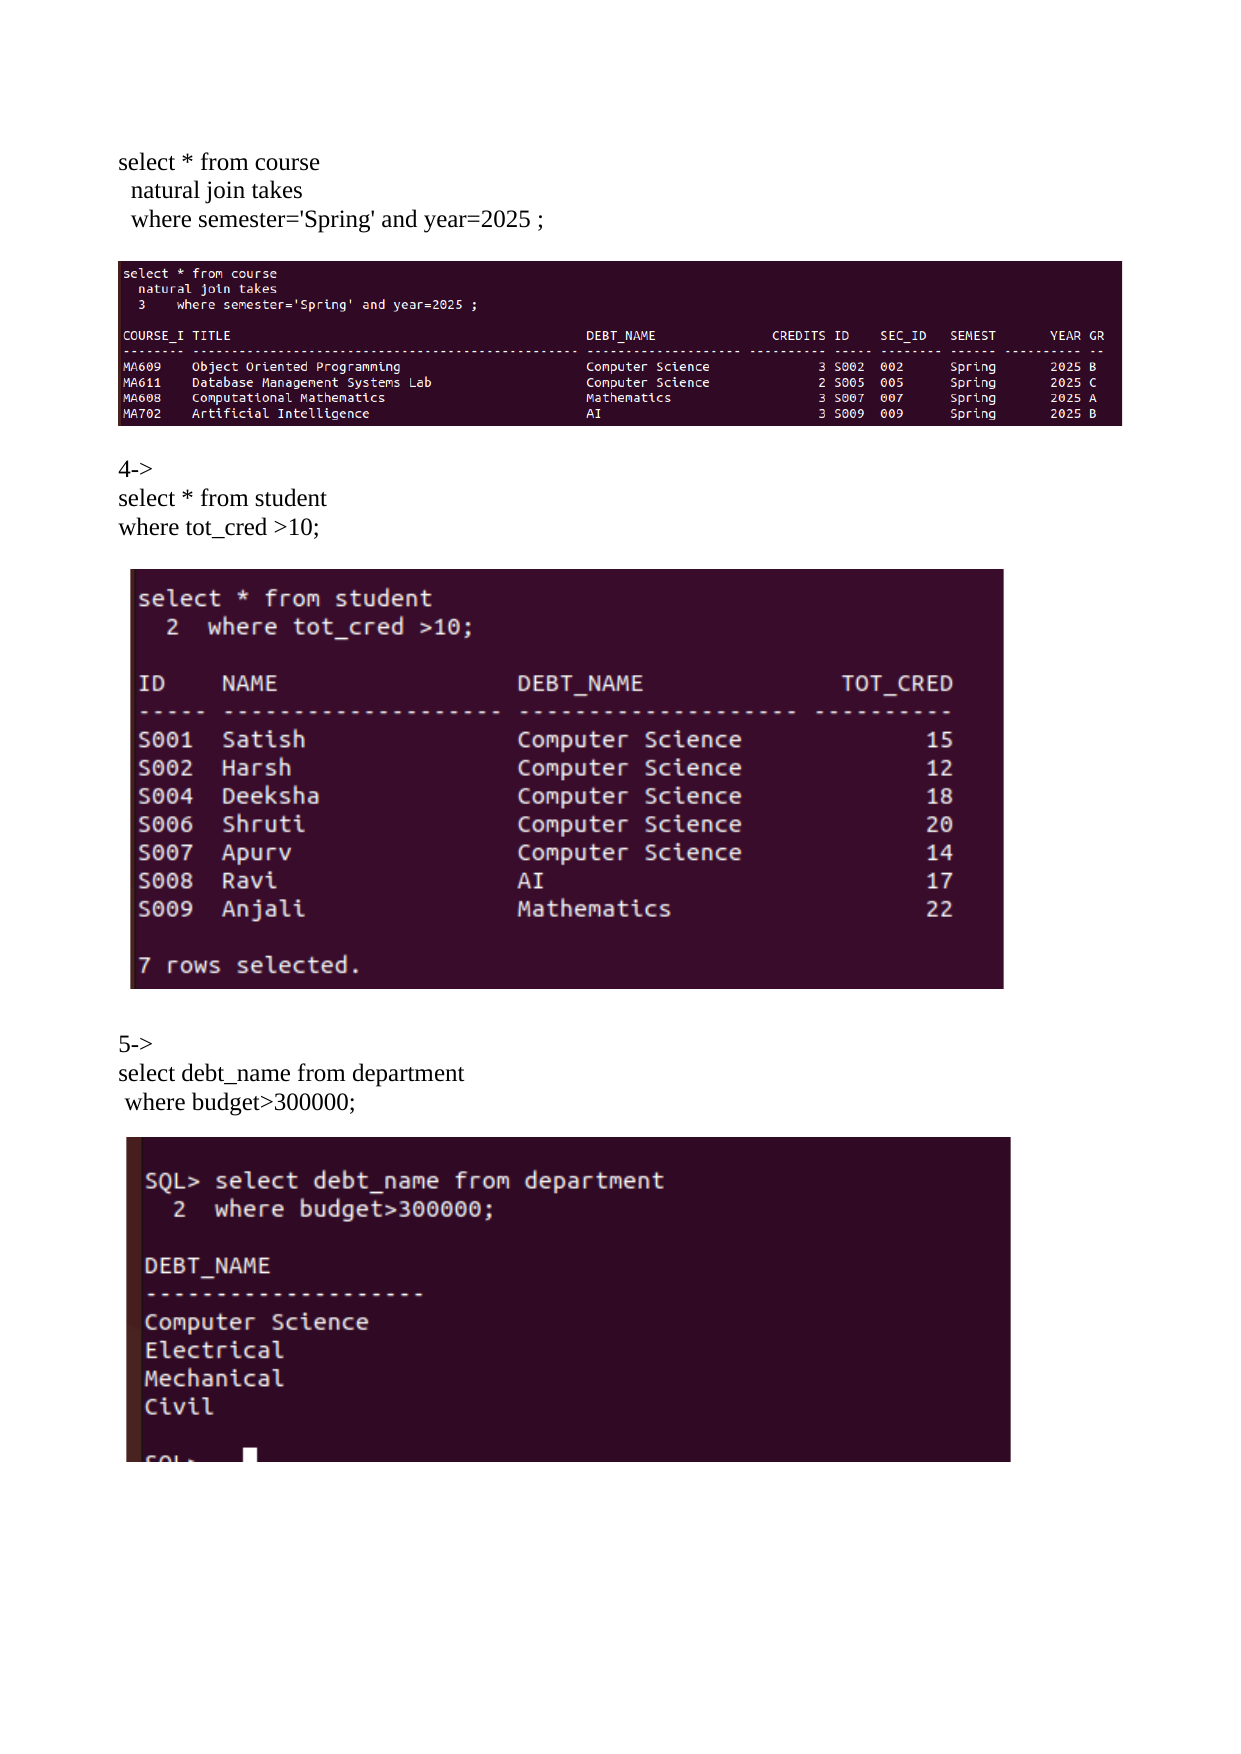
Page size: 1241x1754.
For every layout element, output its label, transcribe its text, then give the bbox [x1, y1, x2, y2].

text 4-> [118, 454, 1122, 483]
picture [126, 1137, 1011, 1462]
picture [118, 261, 1123, 426]
text where budget>300000; [118, 1087, 1122, 1116]
text select * from course [118, 147, 1122, 176]
picture [130, 569, 1004, 989]
text natural join takes [118, 176, 1122, 204]
text select * from student [118, 483, 1122, 512]
text select debt_name from department [118, 1058, 1122, 1087]
text where semester='Spring' and year=2025 ; [118, 204, 1122, 233]
text where tot_cred >10; [118, 512, 1122, 541]
text 5-> [118, 1029, 1122, 1058]
